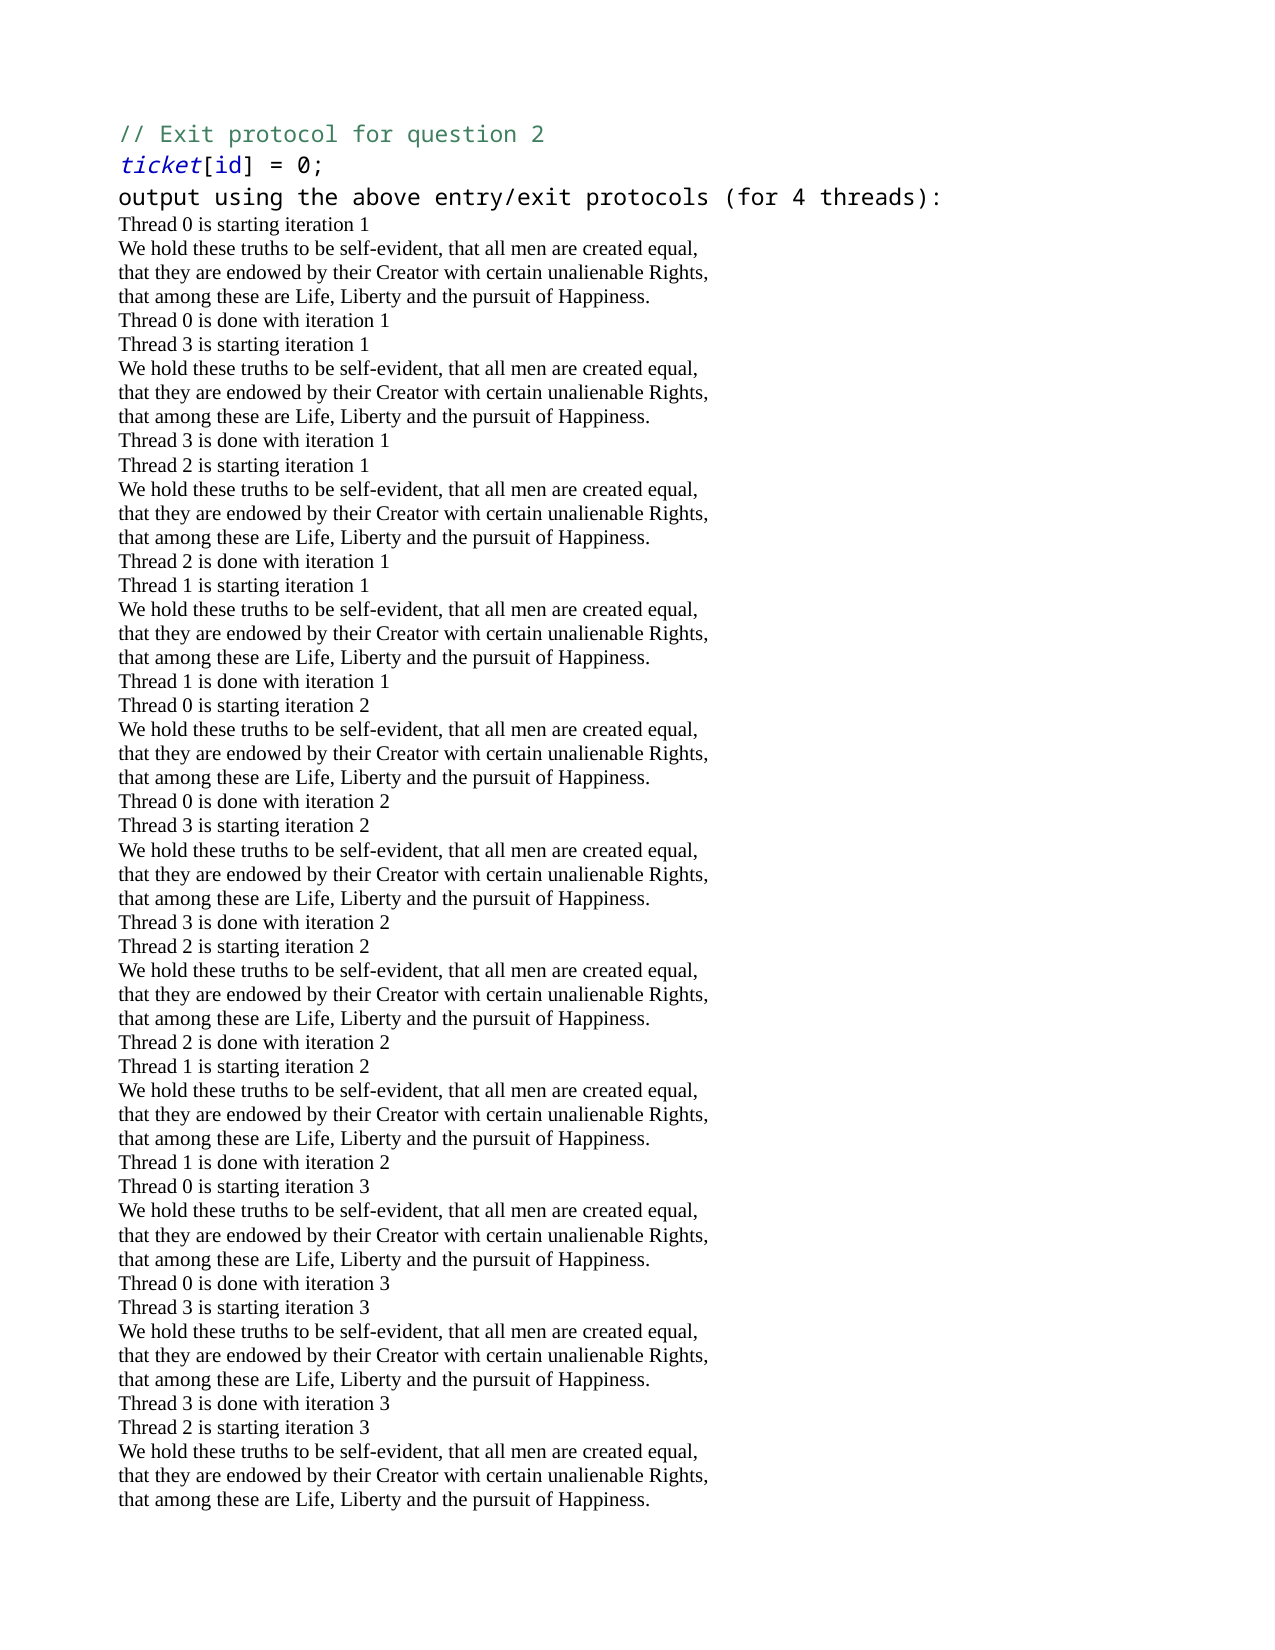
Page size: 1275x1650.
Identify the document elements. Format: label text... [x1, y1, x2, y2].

text that among these are Life, Liberty and the pursuit of Happiness. [118, 404, 1157, 428]
text Thread 0 is starting iteration 1 [118, 212, 1157, 236]
text that they are endowed by their Creator with certain unalienable Rights, [118, 862, 1157, 886]
text that among these are Life, Liberty and the pursuit of Happiness. [118, 1126, 1157, 1150]
text We hold these truths to be self-evident, that all men are created equal, [118, 958, 1157, 982]
text that among these are Life, Liberty and the pursuit of Happiness. [118, 765, 1157, 789]
text that they are endowed by their Creator with certain unalienable Rights, [118, 1463, 1157, 1487]
text // Exit protocol for question 2 [0, 118, 1157, 149]
text We hold these truths to be self-evident, that all men are created equal, [118, 1078, 1157, 1102]
text that among these are Life, Liberty and the pursuit of Happiness. [118, 1247, 1157, 1271]
text Thread 3 is done with iteration 2 [118, 910, 1157, 934]
text that among these are Life, Liberty and the pursuit of Happiness. [118, 645, 1157, 669]
text Thread 3 is starting iteration 1 [118, 332, 1157, 356]
text Thread 3 is done with iteration 3 [118, 1391, 1157, 1415]
text that they are endowed by their Creator with certain unalienable Rights, [118, 380, 1157, 404]
text Thread 0 is starting iteration 3 [118, 1174, 1157, 1198]
text Thread 2 is done with iteration 1 [118, 549, 1157, 573]
text Thread 0 is done with iteration 1 [118, 308, 1157, 332]
text that among these are Life, Liberty and the pursuit of Happiness. [118, 1006, 1157, 1030]
text Thread 3 is starting iteration 3 [118, 1295, 1157, 1319]
text Thread 2 is starting iteration 2 [118, 934, 1157, 958]
text that among these are Life, Liberty and the pursuit of Happiness. [118, 886, 1157, 910]
text We hold these truths to be self-evident, that all men are created equal, [118, 717, 1157, 741]
text Thread 3 is done with iteration 1 [118, 428, 1157, 452]
text that among these are Life, Liberty and the pursuit of Happiness. [118, 1487, 1157, 1511]
text that they are endowed by their Creator with certain unalienable Rights, [118, 741, 1157, 765]
text We hold these truths to be self-evident, that all men are created equal, [118, 236, 1157, 260]
text Thread 2 is starting iteration 1 [118, 452, 1157, 477]
text that they are endowed by their Creator with certain unalienable Rights, [118, 1102, 1157, 1126]
text We hold these truths to be self-evident, that all men are created equal, [118, 837, 1157, 862]
text that they are endowed by their Creator with certain unalienable Rights, [118, 621, 1157, 645]
text that they are endowed by their Creator with certain unalienable Rights, [118, 1222, 1157, 1247]
text that they are endowed by their Creator with certain unalienable Rights, [118, 501, 1157, 525]
text We hold these truths to be self-evident, that all men are created equal, [118, 356, 1157, 380]
text that they are endowed by their Creator with certain unalienable Rights, [118, 1343, 1157, 1367]
text Thread 1 is done with iteration 2 [118, 1150, 1157, 1174]
text Thread 2 is done with iteration 2 [118, 1030, 1157, 1054]
text output using the above entry/exit protocols (for 4 threads): [118, 181, 1157, 212]
text We hold these truths to be self-evident, that all men are created equal, [118, 1439, 1157, 1463]
text that among these are Life, Liberty and the pursuit of Happiness. [118, 1367, 1157, 1391]
text Thread 0 is done with iteration 2 [118, 789, 1157, 813]
text Thread 2 is starting iteration 3 [118, 1415, 1157, 1439]
text We hold these truths to be self-evident, that all men are created equal, [118, 1319, 1157, 1343]
text Thread 0 is done with iteration 3 [118, 1271, 1157, 1295]
text Thread 3 is starting iteration 2 [118, 813, 1157, 837]
text We hold these truths to be self-evident, that all men are created equal, [118, 597, 1157, 621]
text that among these are Life, Liberty and the pursuit of Happiness. [118, 284, 1157, 308]
text We hold these truths to be self-evident, that all men are created equal, [118, 477, 1157, 501]
text We hold these truths to be self-evident, that all men are created equal, [118, 1198, 1157, 1222]
text that they are endowed by their Creator with certain unalienable Rights, [118, 260, 1157, 284]
text Thread 1 is starting iteration 1 [118, 573, 1157, 597]
text Thread 0 is starting iteration 2 [118, 693, 1157, 717]
text Thread 1 is done with iteration 1 [118, 669, 1157, 693]
text Thread 1 is starting iteration 2 [118, 1054, 1157, 1078]
text that among these are Life, Liberty and the pursuit of Happiness. [118, 525, 1157, 549]
text ticket[id] = 0; [118, 149, 1157, 181]
text that they are endowed by their Creator with certain unalienable Rights, [118, 982, 1157, 1006]
